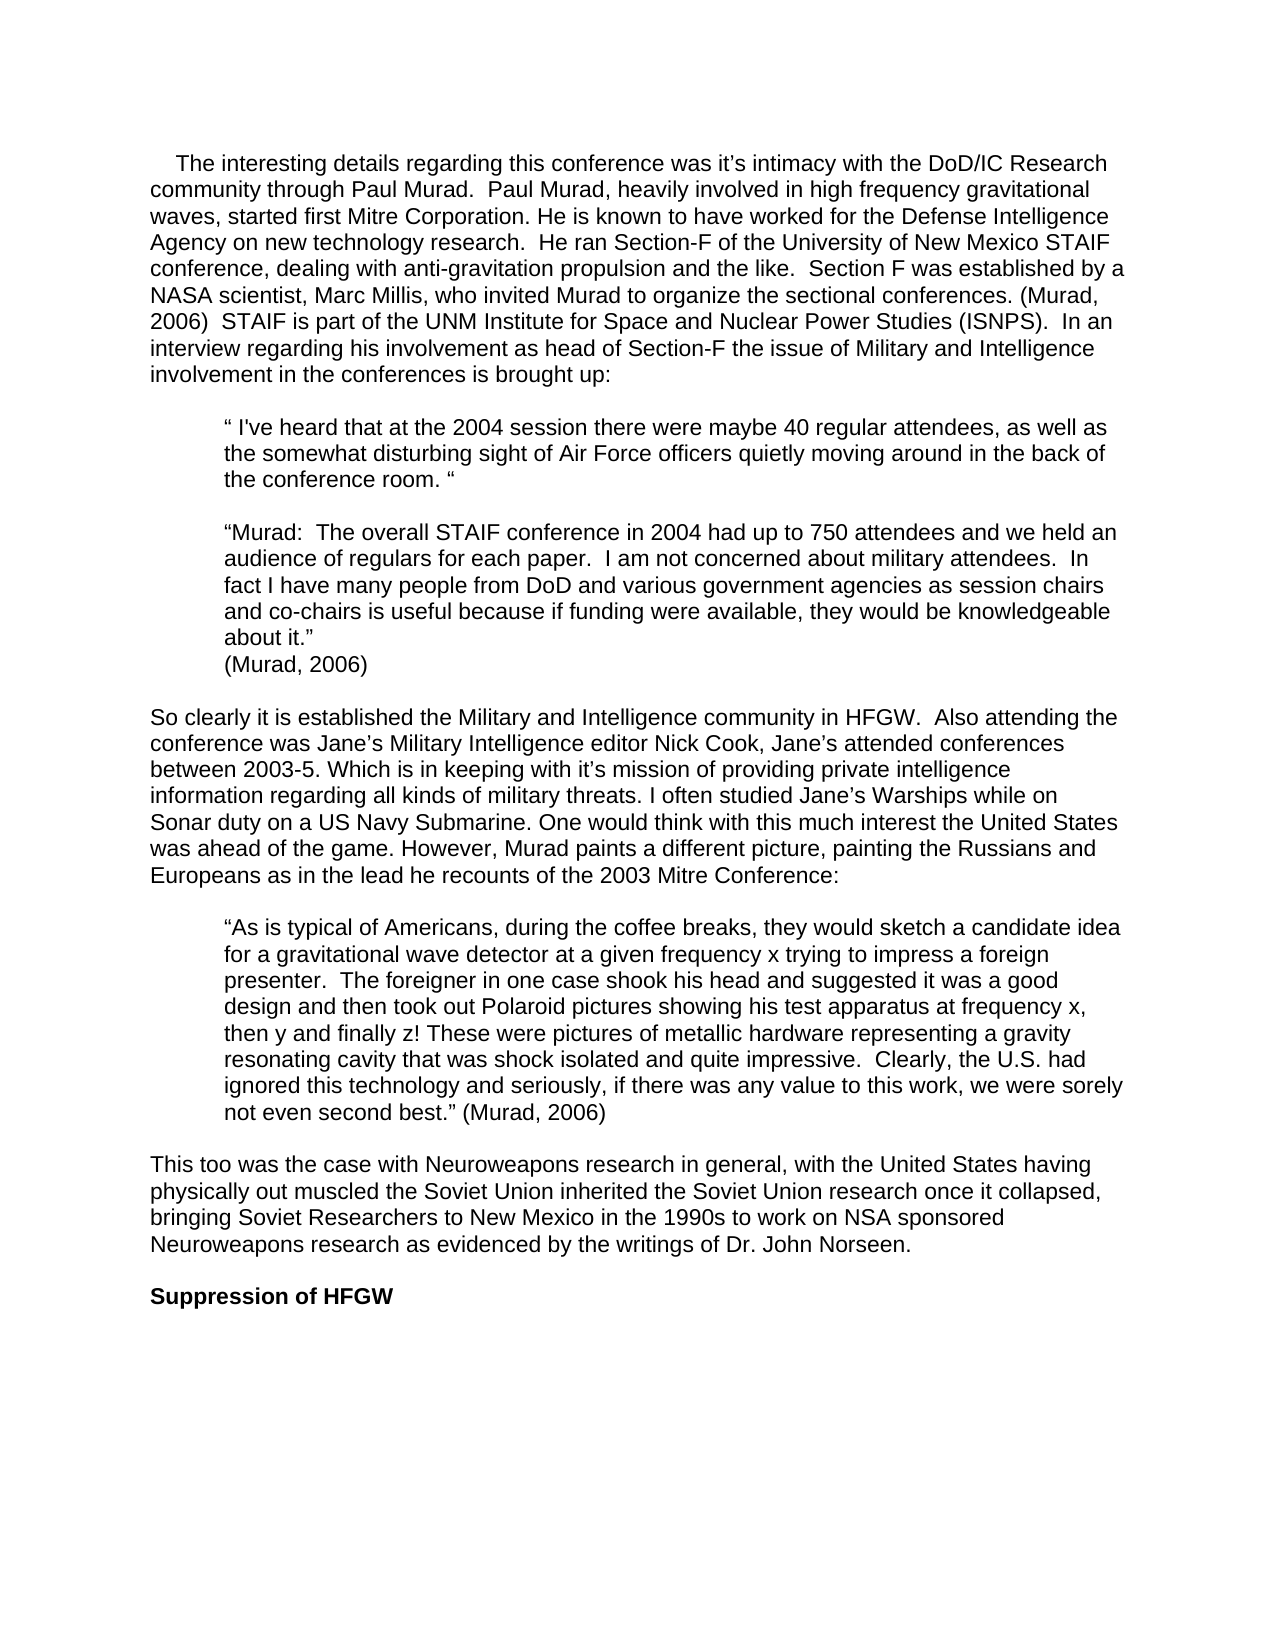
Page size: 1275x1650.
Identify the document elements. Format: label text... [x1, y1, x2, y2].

text Suppression of HFGW [150, 1283, 1125, 1309]
text “Murad: The overall STAIF conference in 2004 had up to 750 attendees and we held an audience of regulars for each paper. I am not concerned about military attendees. In fact I have many people from DoD and various government agencies as session chairs and co-chairs is useful because if funding were available, they would be knowledgeable about it.” [224, 519, 1125, 651]
text “As is typical of Americans, during the coffee breaks, they would sketch a candidate idea for a gravitational wave detector at a given frequency x trying to impress a foreign presenter. The foreigner in one case shook his head and suggested it was a good design and then took out Polaroid pictures showing his test apparatus at frequency x, then y and finally z! These were pictures of metallic hardware representing a gravity resonating cavity that was shock isolated and quite impressive. Clearly, the U.S. had ignored this technology and seriously, if there was any value to this work, we were sorely not even second best.” (Murad, 2006) [224, 914, 1125, 1125]
text The interesting details regarding this conference was it’s intimacy with the DoD/IC Research community through Paul Murad. Paul Murad, heavily involved in high frequency gravitational waves, started first Mitre Corporation. He is known to have worked for the Defense Intelligence Agency on new technology research. He ran Section-F of the University of New Mexico STAIF conference, dealing with anti-gravitation propulsion and the like. Section F was established by a NASA scientist, Marc Millis, who invited Murad to organize the sectional conferences. (Murad, 2006) STAIF is part of the UNM Institute for Space and Nuclear Power Studies (ISNPS). In an interview regarding his involvement as head of Section-F the issue of Military and Intelligence involvement in the conferences is brought up: [150, 150, 1125, 387]
text So clearly it is established the Military and Intelligence community in HFGW. Also attending the conference was Jane’s Military Intelligence editor Nick Cook, Jane’s attended conferences between 2003-5. Which is in keeping with it’s mission of providing private intelligence information regarding all kinds of military threats. I often studied Jane’s Warships while on Sonar duty on a US Navy Submarine. One would think with this much interest the United States was ahead of the game. However, Murad paints a different picture, painting the Russians and Europeans as in the lead he recounts of the 2003 Mitre Conference: [150, 703, 1125, 888]
text (Murad, 2006) [224, 651, 1125, 677]
text This too was the case with Neuroweapons research in general, with the United States having physically out muscled the Soviet Union inherited the Soviet Union research once it collapsed, bringing Soviet Researchers to New Mexico in the 1990s to work on NSA sponsored Neuroweapons research as evidenced by the writings of Dr. John Norseen. [150, 1151, 1125, 1257]
text “ I've heard that at the 2004 session there were maybe 40 regular attendees, as well as the somewhat disturbing sight of Air Force officers quietly moving around in the back of the conference room. “ [224, 413, 1125, 493]
